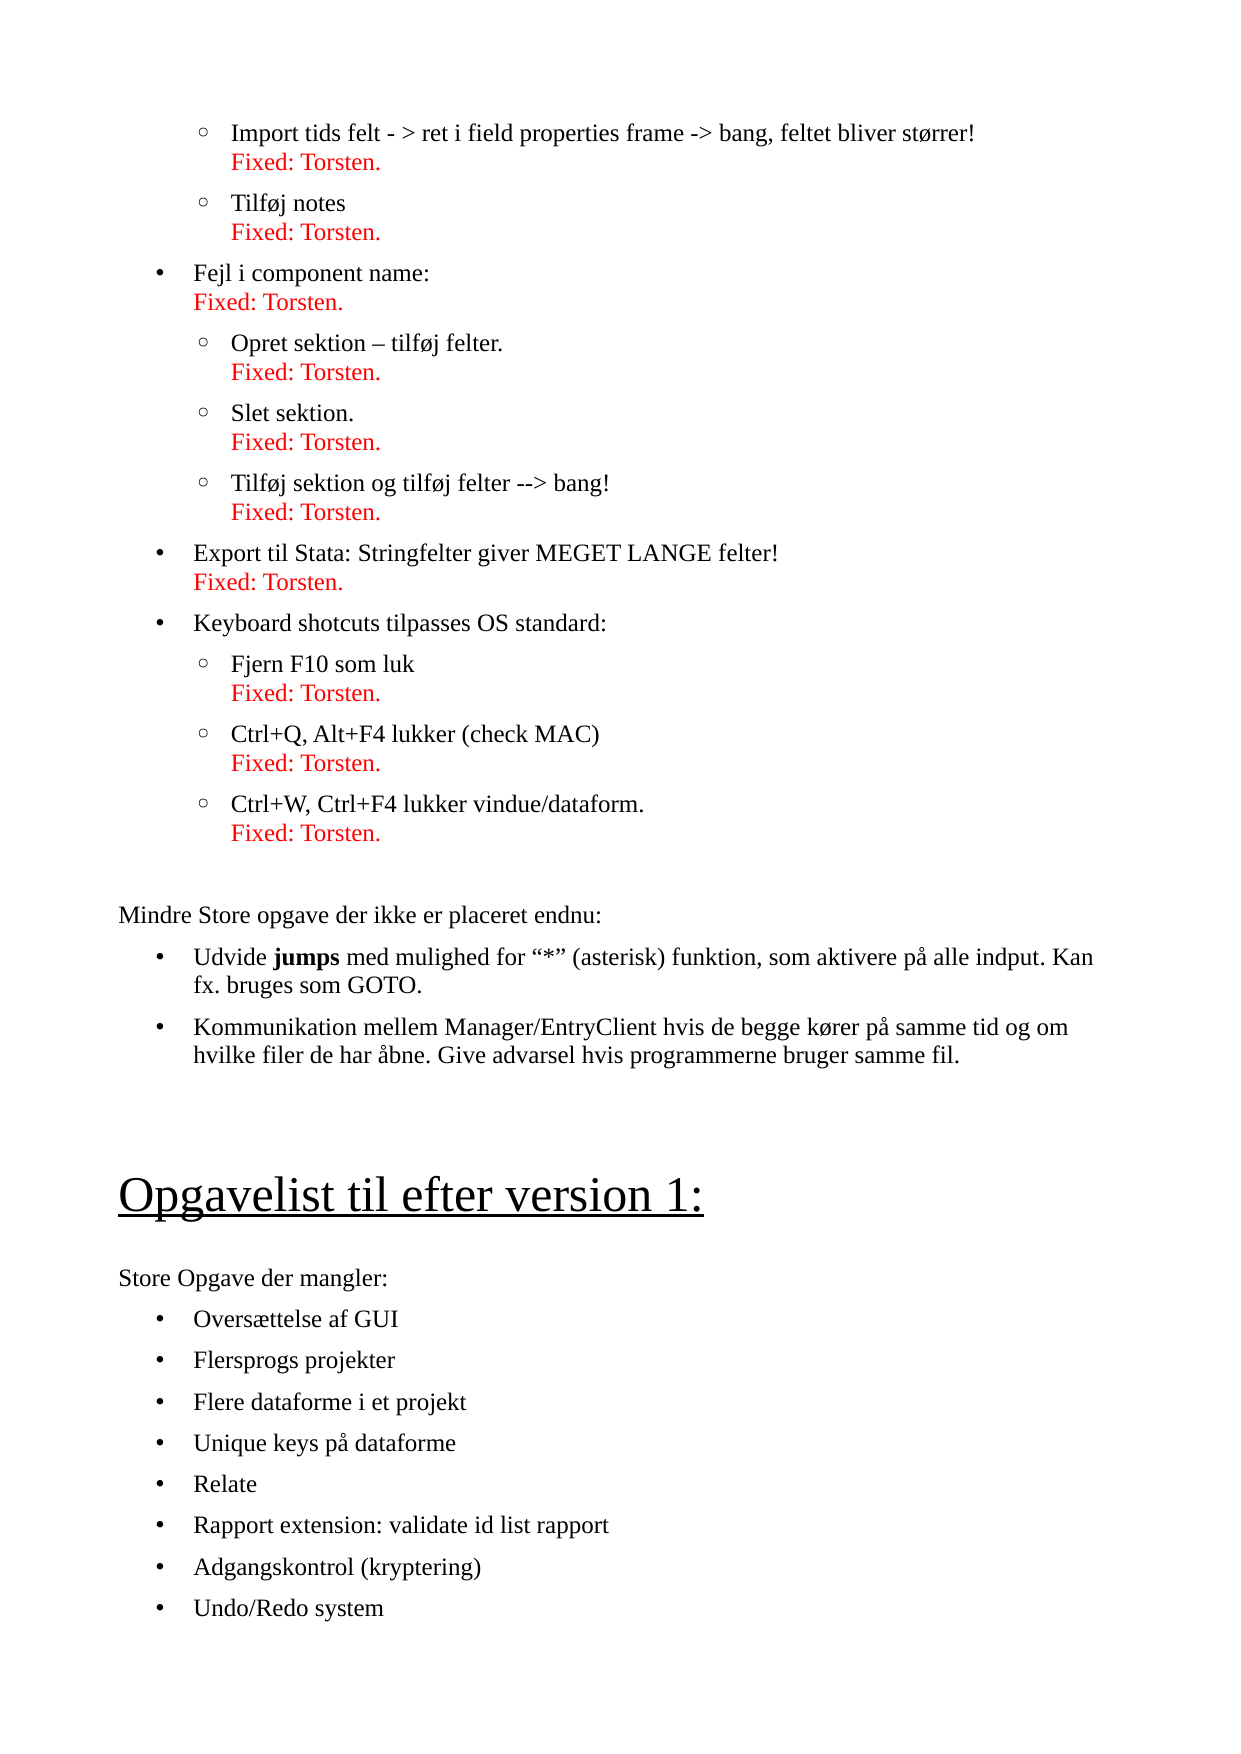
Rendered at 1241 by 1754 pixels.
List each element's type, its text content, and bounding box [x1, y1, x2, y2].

list Adgangskontrol (kryptering) [156, 1552, 1122, 1581]
list Keyboard shotcuts tilpasses OS standard: [156, 608, 1122, 637]
text Mindre Store opgave der ikke er placeret endnu: [118, 901, 1122, 929]
list Ctrl+Q, Alt+F4 lukker (check MAC) Fixed: Torsten. [193, 719, 1122, 777]
text Opgavelist til efter version 1: [118, 1164, 1122, 1222]
list Flersprogs projekter [156, 1346, 1122, 1374]
list Flere dataforme i et projekt [156, 1387, 1122, 1416]
list Fjern F10 som luk Fixed: Torsten. [193, 649, 1122, 707]
text Store Opgave der mangler: [118, 1263, 1122, 1292]
list Import tids felt - > ret i field properties frame -> bang, feltet bliver størrer! Fixed: Torsten. [193, 118, 1122, 176]
list Oversættelse af GUI [156, 1304, 1122, 1333]
list Kommunikation mellem Manager/EntryClient hvis de begge kører på samme tid og om hvilke filer de har åbne. Give advarsel hvis programmerne bruger samme fil. [156, 1012, 1122, 1069]
list Relate [156, 1469, 1122, 1498]
list Tilføj notes Fixed: Torsten. [193, 188, 1122, 246]
list Opret sektion – tilføj felter. Fixed: Torsten. [193, 328, 1122, 386]
list Slet sektion. Fixed: Torsten. [193, 398, 1122, 456]
list Rapport extension: validate id list rapport [156, 1511, 1122, 1539]
list Tilføj sektion og tilføj felter --> bang! Fixed: Torsten. [193, 468, 1122, 526]
list Udvide jumps med mulighed for “*” (asterisk) funktion, som aktivere på alle indput. Kan fx. bruges som GOTO. [156, 942, 1122, 999]
list Unique keys på dataforme [156, 1428, 1122, 1457]
list Undo/Redo system [156, 1593, 1122, 1622]
list Ctrl+W, Ctrl+F4 lukker vindue/dataform. Fixed: Torsten. [193, 789, 1122, 847]
list Fejl i component name: Fixed: Torsten. [156, 258, 1122, 316]
list Export til Stata: Stringfelter giver MEGET LANGE felter! Fixed: Torsten. [156, 538, 1122, 596]
